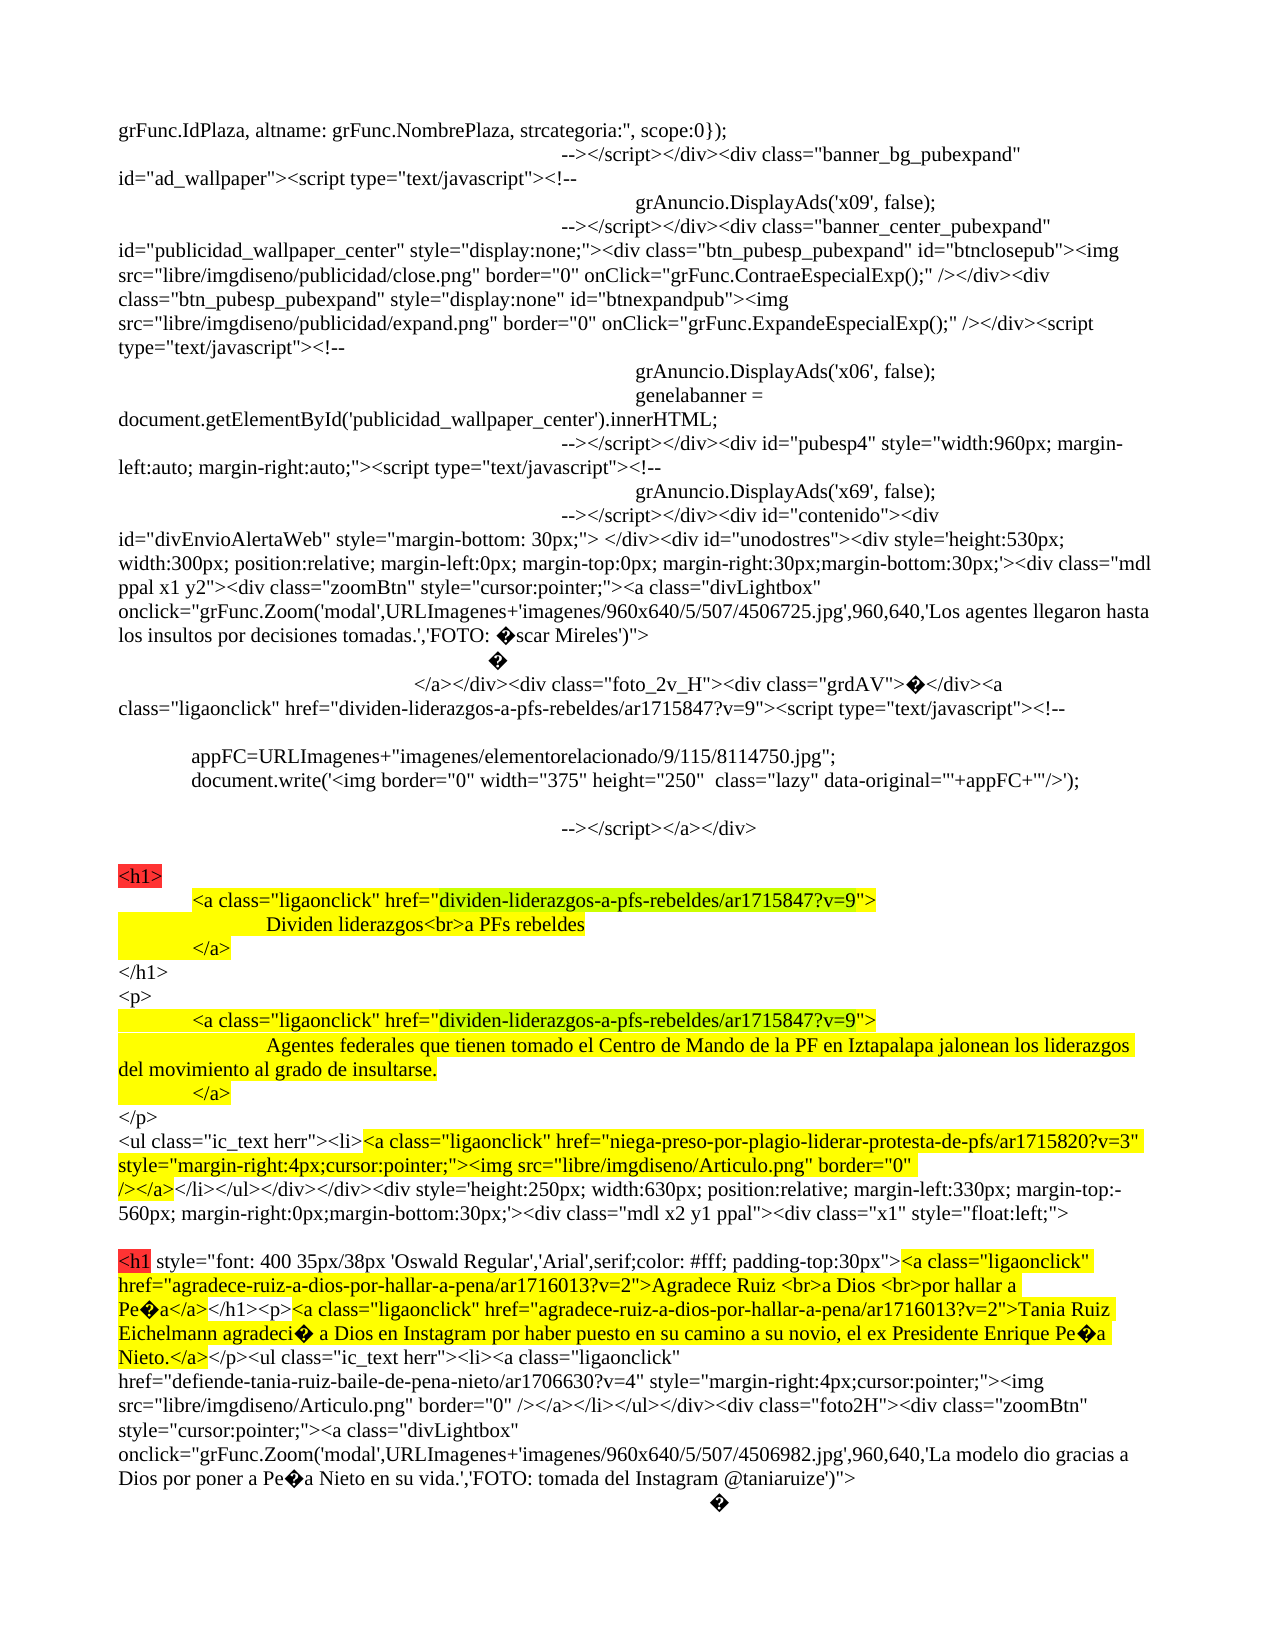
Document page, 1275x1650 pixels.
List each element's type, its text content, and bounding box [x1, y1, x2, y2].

text </a> [118, 936, 1157, 960]
text </a> [118, 1081, 1157, 1105]
text <a class="ligaonclick" href="dividen-liderazgos-a-pfs-rebeldes/ar1715847?v=9"> [118, 888, 1157, 912]
text grAnuncio.DisplayAds('x06', false); [118, 359, 1157, 383]
text --></script></div><div class="banner_center_pubexpand" id="publicidad_wallpaper_center" style="display:none;"><div class="btn_pubesp_pubexpand" id="btnclosepub"><img src="libre/imgdiseno/publicidad/close.png" border="0" onClick="grFunc.ContraeEspecialExp();" /></div><div class="btn_pubesp_pubexpand" style="display:none" id="btnexpandpub"><img src="libre/imgdiseno/publicidad/expand.png" border="0" onClick="grFunc.ExpandeEspecialExp();" /></div><script type="text/javascript"><!-- [118, 214, 1157, 359]
text <h1> [118, 864, 1157, 888]
text --></script></div><div id="contenido"><div id="divEnvioAlertaWeb" style="margin-bottom: 30px;"> </div><div id="unodostres"><div style='height:530px; width:300px; position:relative; margin-left:0px; margin-top:0px; margin-right:30px;margin-bottom:30px;'><div class="mdl ppal x1 y2"><div class="zoomBtn" style="cursor:pointer;"><a class="divLightbox" onclick="grFunc.Zoom('modal',URLImagenes+'imagenes/960x640/5/507/4506725.jpg',960,640,'Los agentes llegaron hasta los insultos por decisiones tomadas.','FOTO: �scar Mireles')"> [118, 503, 1157, 647]
text <h1 style="font: 400 35px/38px 'Oswald Regular','Arial',serif;color: #fff; padding-top:30px"><a class="ligaonclick" href="agradece-ruiz-a-dios-por-hallar-a-pena/ar1716013?v=2">Agradece Ruiz <br>a Dios <br>por hallar a Pe�a</a></h1><p><a class="ligaonclick" href="agradece-ruiz-a-dios-por-hallar-a-pena/ar1716013?v=2">Tania Ruiz Eichelmann agradeci� a Dios en Instagram por haber puesto en su camino a su novio, el ex Presidente Enrique Pe�a Nieto.</a></p><ul class="ic_text herr"><li><a class="ligaonclick" href="defiende-tania-ruiz-baile-de-pena-nieto/ar1706630?v=4" style="margin-right:4px;cursor:pointer;"><img src="libre/imgdiseno/Articulo.png" border="0" /></a></li></ul></div><div class="foto2H"><div class="zoomBtn" style="cursor:pointer;"><a class="divLightbox" onclick="grFunc.Zoom('modal',URLImagenes+'imagenes/960x640/5/507/4506982.jpg',960,640,'La modelo dio gracias a Dios por poner a Pe�a Nieto en su vida.','FOTO: tomada del Instagram @taniaruize')"> [118, 1249, 1157, 1490]
text </h1> [118, 960, 1157, 984]
text appFC=URLImagenes+"imagenes/elementorelacionado/9/115/8114750.jpg"; [118, 744, 1157, 768]
text document.write('<img border="0" width="375" height="250" class="lazy" data-original="'+appFC+'"/>'); [118, 768, 1157, 792]
text --></script></div><div class="banner_bg_pubexpand" id="ad_wallpaper"><script type="text/javascript"><!-- [118, 142, 1157, 190]
text --></script></a></div> [118, 816, 1157, 840]
text genelabanner = document.getElementById('publicidad_wallpaper_center').innerHTML; [118, 383, 1157, 431]
text Dividen liderazgos<br>a PFs rebeldes [118, 912, 1157, 936]
text <a class="ligaonclick" href="dividen-liderazgos-a-pfs-rebeldes/ar1715847?v=9"> [118, 1008, 1157, 1032]
text <p> [118, 984, 1157, 1008]
text <ul class="ic_text herr"><li><a class="ligaonclick" href="niega-preso-por-plagio-liderar-protesta-de-pfs/ar1715820?v=3" style="margin-right:4px;cursor:pointer;"><img src="libre/imgdiseno/Articulo.png" border="0" /></a></li></ul></div></div><div style='height:250px; width:630px; position:relative; margin-left:330px; margin-top:-560px; margin-right:0px;margin-bottom:30px;'><div class="mdl x2 y1 ppal"><div class="x1" style="float:left;"> [118, 1129, 1157, 1225]
text </p> [118, 1105, 1157, 1129]
text � [118, 1490, 1157, 1514]
text Agentes federales que tienen tomado el Centro de Mando de la PF en Iztapalapa jalonean los liderazgos del movimiento al grado de insultarse. [118, 1032, 1157, 1081]
text </a></div><div class="foto_2v_H"><div class="grdAV">�</div><a class="ligaonclick" href="dividen-liderazgos-a-pfs-rebeldes/ar1715847?v=9"><script type="text/javascript"><!-- [118, 672, 1157, 720]
text grFunc.IdPlaza, altname: grFunc.NombrePlaza, strcategoria:'', scope:0}); [118, 118, 1157, 142]
text --></script></div><div id="pubesp4" style="width:960px; margin-left:auto; margin-right:auto;"><script type="text/javascript"><!-- [118, 431, 1157, 479]
text grAnuncio.DisplayAds('x69', false); [118, 479, 1157, 503]
text � [118, 647, 1157, 672]
text grAnuncio.DisplayAds('x09', false); [118, 190, 1157, 214]
